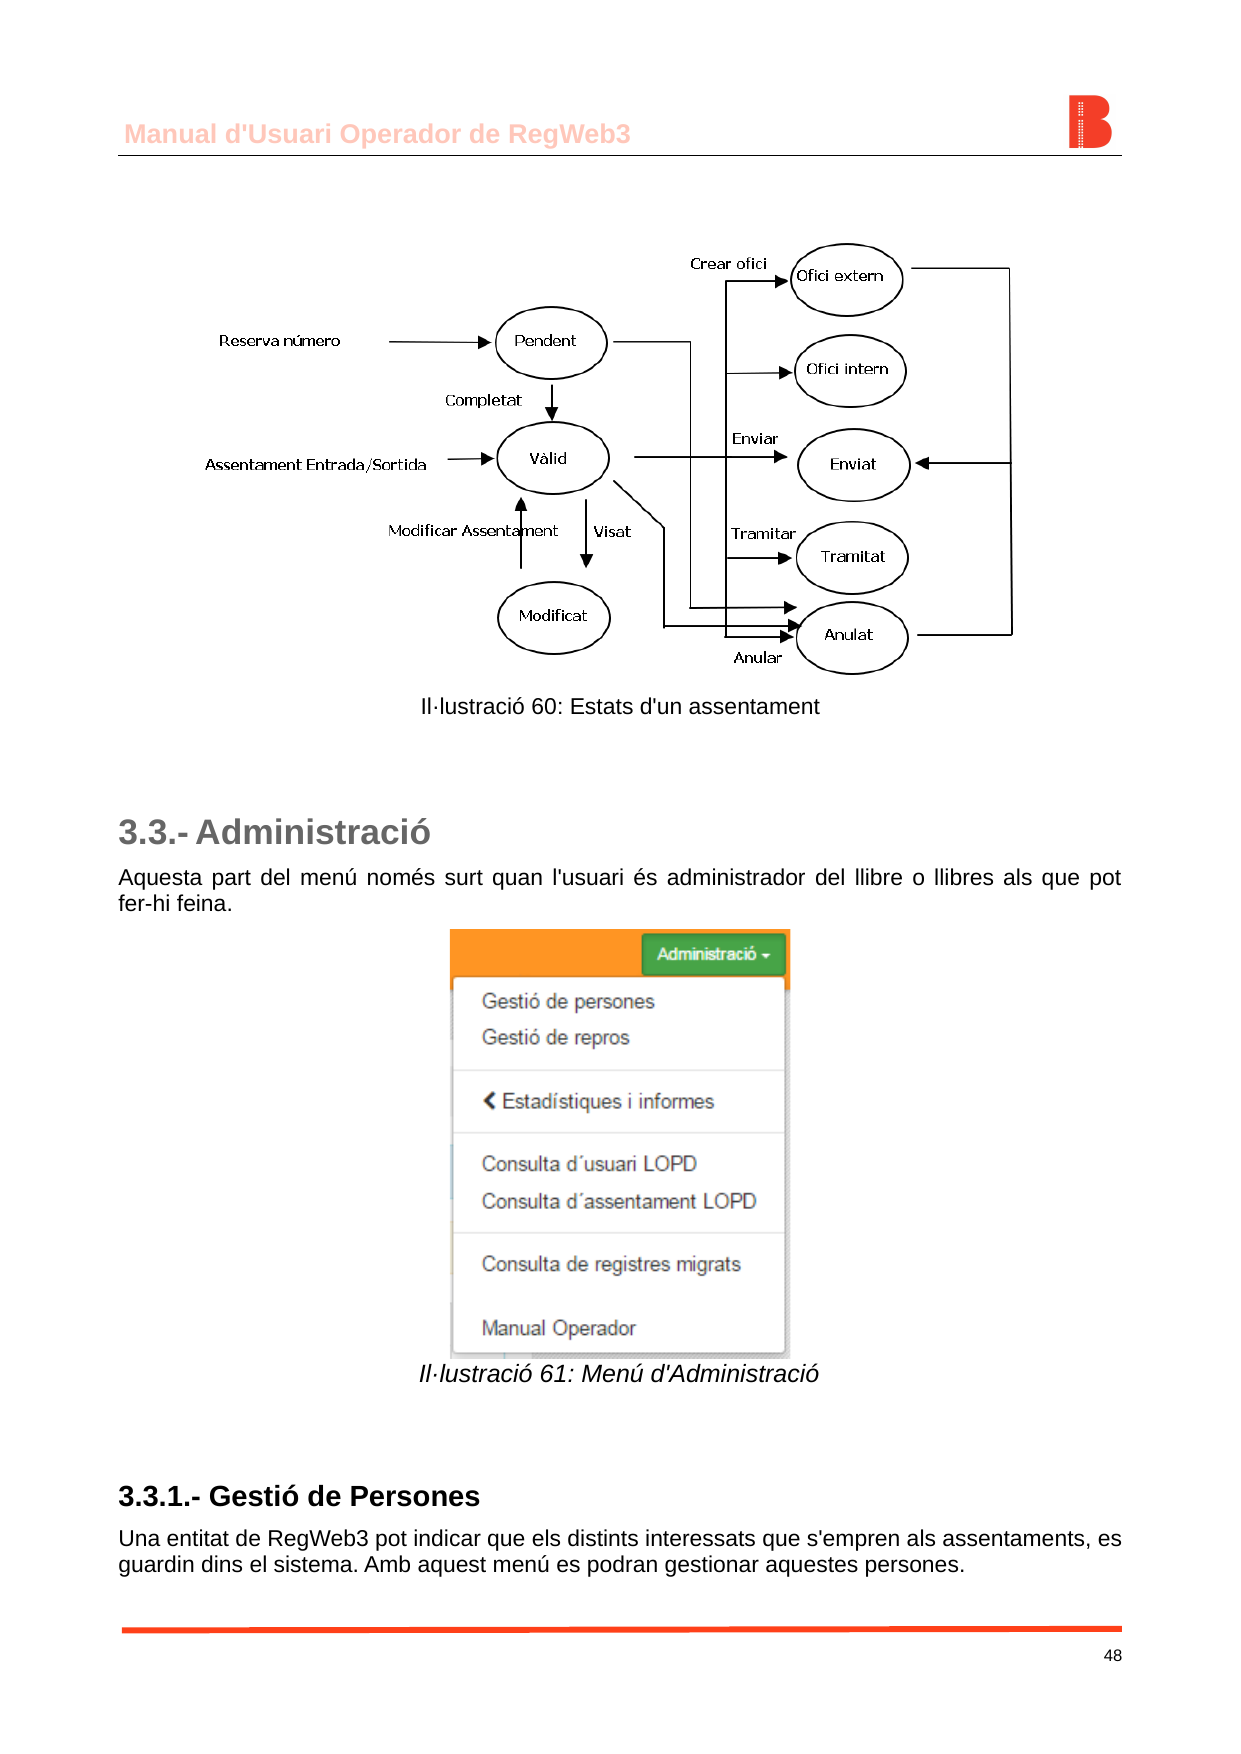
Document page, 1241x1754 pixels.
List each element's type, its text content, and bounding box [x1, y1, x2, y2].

text Aquesta part del menú només surt quan l'usuari és administrador del llibre o llibres als que pot fer-hi feina. [118, 864, 1122, 917]
picture [449, 929, 791, 1359]
text Il·lustració 61: Menú d'Administració [118, 942, 1122, 1388]
picture [1063, 94, 1117, 150]
subtitle Gestió de Persones [118, 1479, 1122, 1512]
picture [196, 215, 1044, 681]
text Una entitat de RegWeb3 pot indicar que els distints interessats que s'empren als assentaments, es guardin dins el sistema. Amb aquest menú es podran gestionar aquestes persones. [118, 1525, 1122, 1578]
text Il·lustració 60: Estats d'un assentament [118, 693, 1122, 719]
subtitle Administració [118, 811, 1122, 852]
